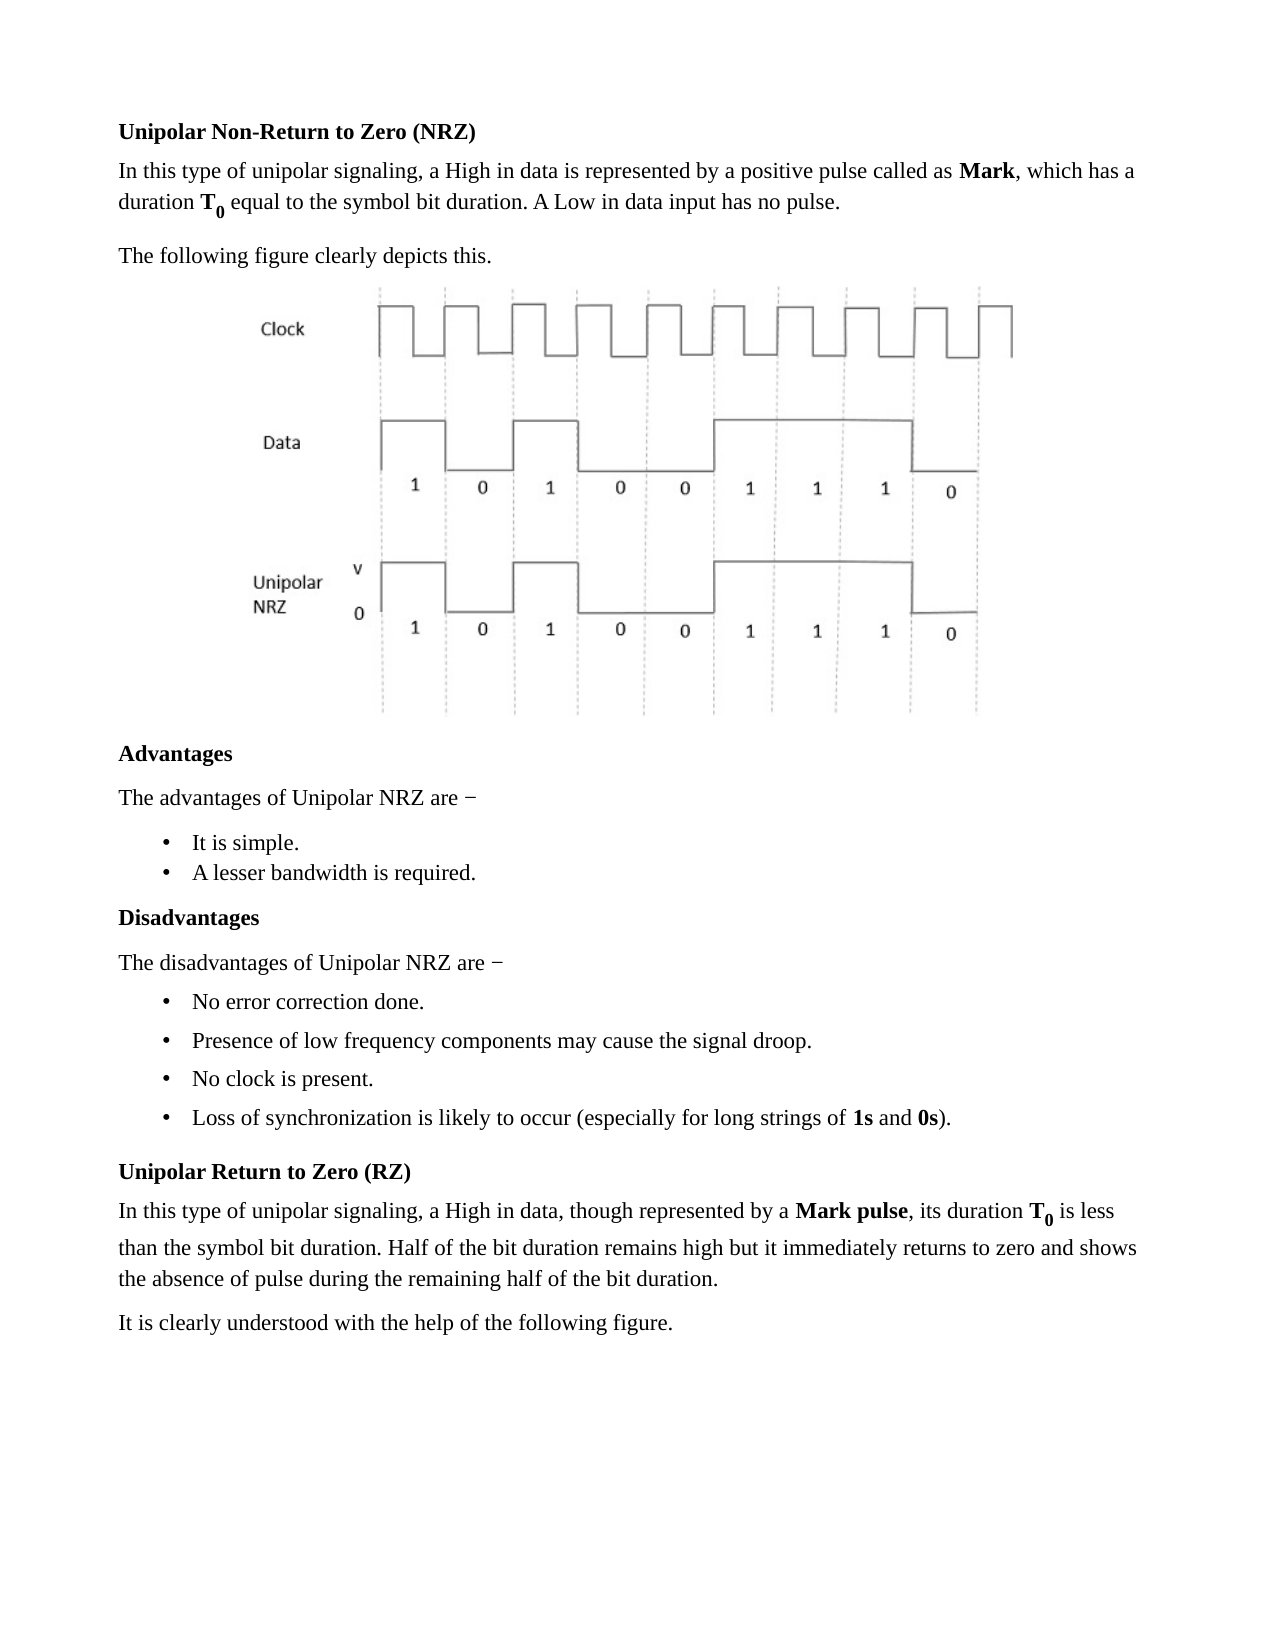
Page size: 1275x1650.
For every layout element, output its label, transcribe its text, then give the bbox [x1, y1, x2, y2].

text Disadvantages [118, 904, 1157, 931]
list No error correction done. [162, 988, 1157, 1014]
text In this type of unipolar signaling, a High in data is represented by a positive pulse called as Mark, which has a duration T0 equal to the symbol bit duration. A Low in data input has no pulse. [118, 157, 1157, 222]
text It is clearly understood with the help of the following figure. [118, 1309, 1157, 1336]
list Loss of synchronization is likely to occur (especially for long strings of 1s and 0s). [162, 1104, 1157, 1131]
text In this type of unipolar signaling, a High in data, though represented by a Mark pulse, its duration T0 is less than the symbol bit duration. Half of the bit duration remains high but it immediately returns to zero and shows the absence of pulse during the remaining half of the bit duration. [118, 1197, 1157, 1291]
list A lesser bandwidth is required. [162, 859, 1157, 886]
list No clock is present. [162, 1066, 1157, 1092]
subtitle Unipolar Non-Return to Zero (NRZ) [118, 118, 1157, 144]
list It is simple. [162, 829, 1157, 856]
list Presence of low frequency components may cause the signal droop. [162, 1027, 1157, 1053]
subtitle Unipolar Return to Zero (RZ) [118, 1158, 1157, 1184]
text The disadvantages of Unipolar NRZ are − [118, 949, 1157, 975]
text The advantages of Unipolar NRZ are − [118, 784, 1157, 811]
picture [247, 286, 1022, 717]
text The following figure clearly depicts this. [118, 242, 1157, 268]
text Advantages [118, 739, 1157, 766]
